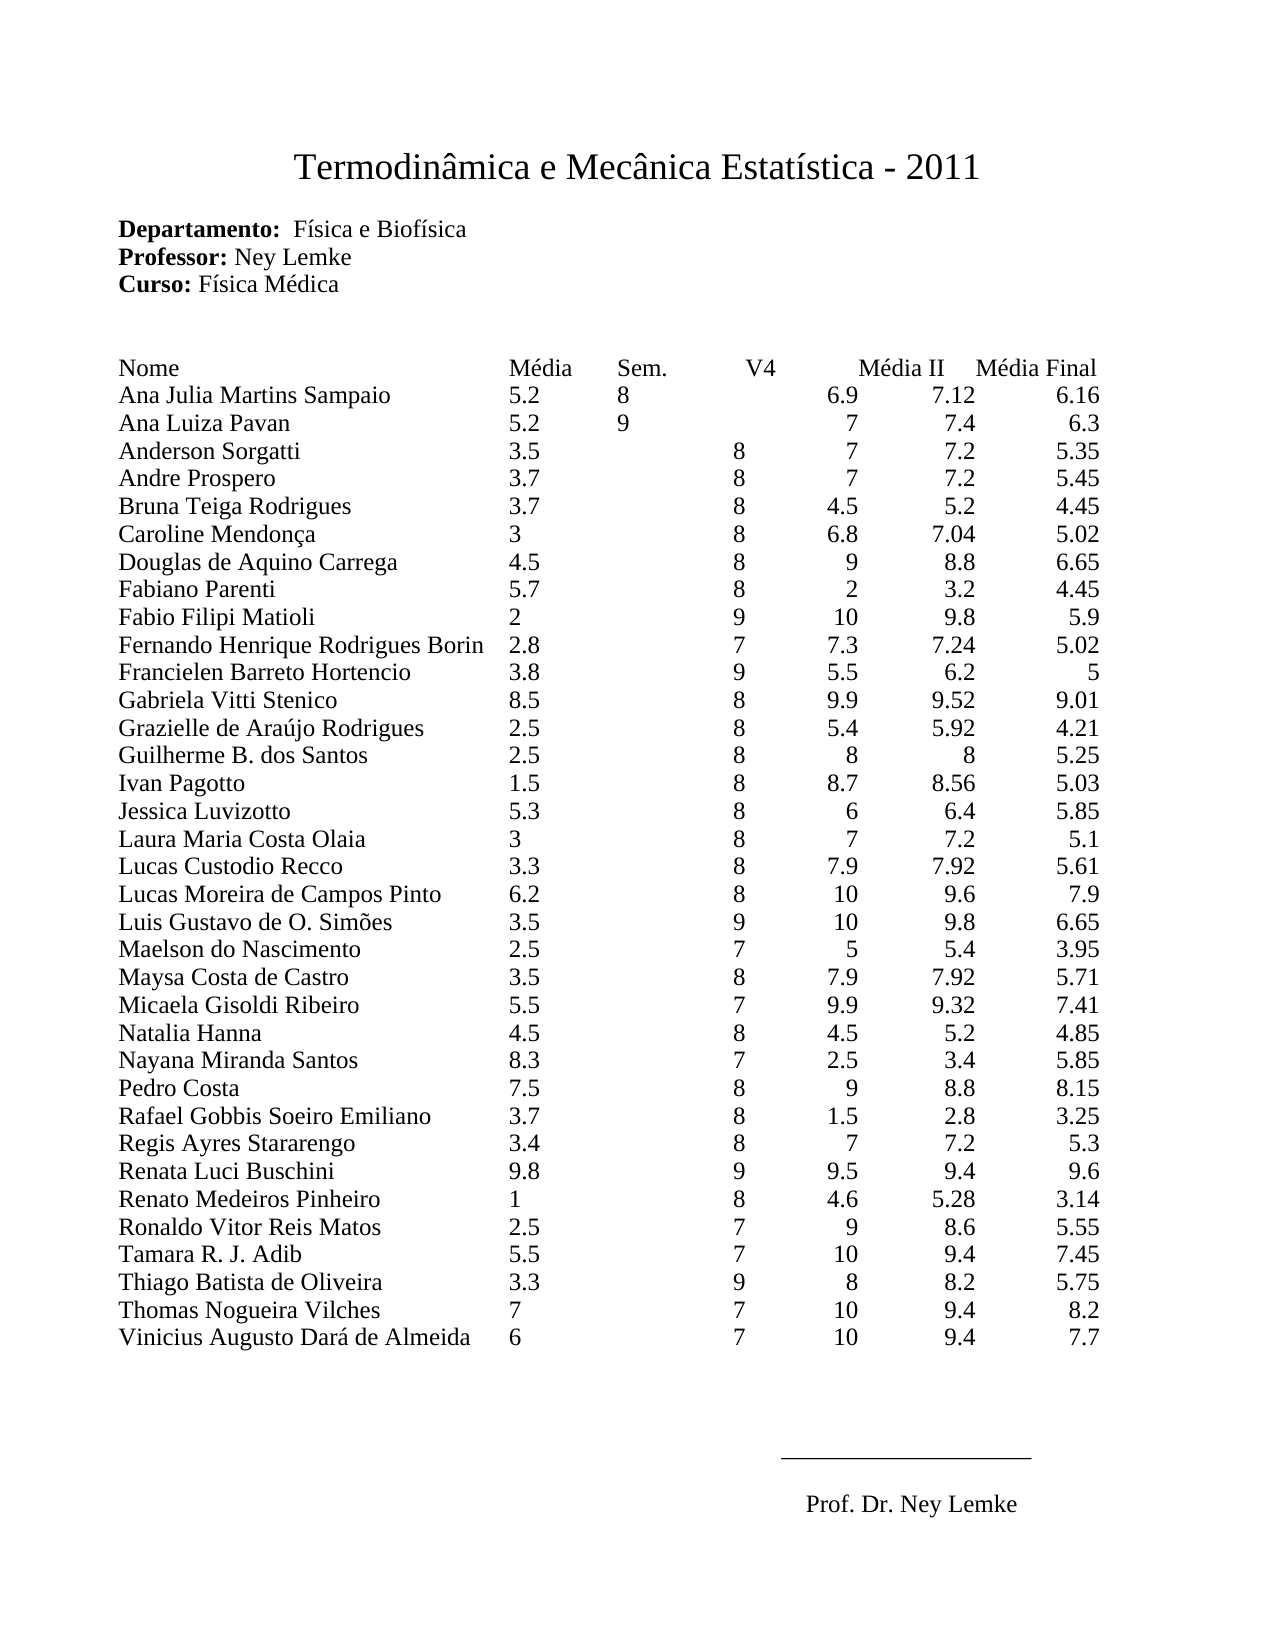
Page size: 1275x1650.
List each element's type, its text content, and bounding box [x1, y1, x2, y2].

text Professor: Ney Lemke [118, 243, 1157, 271]
table_cell 7 [617, 936, 745, 963]
table_cell Lucas Moreira de Campos Pinto [118, 880, 508, 908]
table_cell Gabriela Vitti Stenico [118, 686, 508, 714]
table_cell 8 [617, 880, 745, 908]
table_cell 8.5 [509, 686, 617, 714]
table_cell Ana Julia Martins Sampaio [118, 381, 508, 409]
table_cell 8.15 [975, 1074, 1099, 1102]
table_cell 7 [617, 1046, 745, 1074]
table_cell 7 [745, 1130, 858, 1157]
table_cell 6.65 [975, 908, 1099, 936]
table_cell 7.2 [858, 825, 975, 852]
table_cell 8 [617, 465, 745, 492]
table_cell Maelson do Nascimento [118, 936, 508, 963]
text Curso: Física Médica [118, 271, 1157, 298]
table_cell 1.5 [509, 769, 617, 797]
table_cell 3 [509, 520, 617, 548]
table_cell 3.5 [509, 963, 617, 991]
table_cell 5.1 [975, 825, 1099, 852]
table_cell 7 [617, 991, 745, 1019]
table_cell 7.04 [858, 520, 975, 548]
table_cell 8 [617, 714, 745, 742]
table_cell 8 [617, 1019, 745, 1046]
table_cell 10 [745, 1240, 858, 1268]
table_cell Andre Prospero [118, 465, 508, 492]
table_cell 4.6 [745, 1185, 858, 1213]
table_cell 5.3 [509, 797, 617, 825]
table_cell 8 [745, 742, 858, 769]
table_cell 9.4 [858, 1296, 975, 1323]
table_cell 5.2 [509, 381, 617, 409]
table_cell 7 [617, 1324, 745, 1351]
table_cell 8 [617, 437, 745, 464]
table_cell 9.8 [858, 908, 975, 936]
table_cell Thiago Batista de Oliveira [118, 1268, 508, 1296]
table_cell Rafael Gobbis Soeiro Emiliano [118, 1102, 508, 1129]
table_cell 10 [745, 603, 858, 631]
table_cell 2.5 [509, 1213, 617, 1240]
table_cell 5 [745, 936, 858, 963]
table_cell 2.8 [509, 631, 617, 658]
text Departamento: Física e Biofísica [118, 215, 1157, 243]
table_cell 6.8 [745, 520, 858, 548]
table_cell 8 [617, 963, 745, 991]
table_cell 6 [509, 1324, 617, 1351]
table_cell 8.2 [858, 1268, 975, 1296]
table_cell 3 [509, 825, 617, 852]
table_cell 8 [617, 1102, 745, 1129]
table_cell Vinicius Augusto Dará de Almeida [118, 1324, 508, 1351]
table_cell 9.52 [858, 686, 975, 714]
table_cell 9 [617, 1268, 745, 1296]
table_cell 9 [617, 409, 745, 437]
table_header Sem. [617, 354, 745, 381]
table_cell 5.2 [858, 492, 975, 520]
table_cell 7 [509, 1296, 617, 1323]
table_cell 6.65 [975, 548, 1099, 575]
table_cell 8.8 [858, 1074, 975, 1102]
table_cell 8 [617, 548, 745, 575]
table_cell 7 [745, 465, 858, 492]
table_cell 4.5 [509, 1019, 617, 1046]
table_cell 7 [745, 409, 858, 437]
table_cell 9.32 [858, 991, 975, 1019]
table_cell 7 [745, 437, 858, 464]
table_cell Francielen Barreto Hortencio [118, 659, 508, 686]
table_cell Bruna Teiga Rodrigues [118, 492, 508, 520]
table_cell 3.7 [509, 1102, 617, 1129]
table_cell Laura Maria Costa Olaia [118, 825, 508, 852]
table_cell Maysa Costa de Castro [118, 963, 508, 991]
table_cell 6.3 [975, 409, 1099, 437]
table_header Média II [858, 354, 975, 381]
table_cell 9 [617, 908, 745, 936]
table_cell 9 [745, 1213, 858, 1240]
table_cell 3.5 [509, 908, 617, 936]
table_cell 9.8 [509, 1157, 617, 1185]
table_cell 8 [745, 1268, 858, 1296]
table_cell 5.03 [975, 769, 1099, 797]
table_cell 7 [745, 825, 858, 852]
table_cell Anderson Sorgatti [118, 437, 508, 464]
table_cell 8 [617, 742, 745, 769]
table_cell 5.85 [975, 1046, 1099, 1074]
table_header Média Final [975, 354, 1099, 381]
table_cell 9.5 [745, 1157, 858, 1185]
table_cell 4.45 [975, 575, 1099, 603]
table_cell 2.5 [509, 742, 617, 769]
text Termodinâmica e Mecânica Estatística - 2011 [118, 146, 1157, 187]
table_cell 7.2 [858, 465, 975, 492]
table_cell 4.21 [975, 714, 1099, 742]
table_cell 8 [617, 1185, 745, 1213]
table_cell 6.16 [975, 381, 1099, 409]
table_cell 4.5 [745, 492, 858, 520]
table_cell Guilherme B. dos Santos [118, 742, 508, 769]
table_cell 5.55 [975, 1213, 1099, 1240]
table_cell Renato Medeiros Pinheiro [118, 1185, 508, 1213]
table_cell 7 [617, 1213, 745, 1240]
table_cell 3.7 [509, 492, 617, 520]
table_cell 7.2 [858, 437, 975, 464]
table_cell Nayana Miranda Santos [118, 1046, 508, 1074]
text ____________________ [118, 1434, 1157, 1462]
table_cell 8 [858, 742, 975, 769]
table_cell 7.3 [745, 631, 858, 658]
table_cell 3.4 [858, 1046, 975, 1074]
table_cell 8 [617, 520, 745, 548]
table_cell 8.6 [858, 1213, 975, 1240]
table_cell 9.4 [858, 1157, 975, 1185]
table_cell 9.01 [975, 686, 1099, 714]
table_cell Ronaldo Vitor Reis Matos [118, 1213, 508, 1240]
table_cell 6.4 [858, 797, 975, 825]
table_cell 7.9 [745, 963, 858, 991]
table_cell 10 [745, 1296, 858, 1323]
table_cell 5.28 [858, 1185, 975, 1213]
table_cell 5.85 [975, 797, 1099, 825]
table_cell Thomas Nogueira Vilches [118, 1296, 508, 1323]
table_cell 9.9 [745, 686, 858, 714]
table_cell 9.8 [858, 603, 975, 631]
table_cell 9.4 [858, 1240, 975, 1268]
table_cell 8 [617, 381, 745, 409]
table_cell 2.5 [745, 1046, 858, 1074]
table_cell 5.71 [975, 963, 1099, 991]
table_cell Fabiano Parenti [118, 575, 508, 603]
table_cell 5.02 [975, 520, 1099, 548]
table_cell 8 [617, 769, 745, 797]
table_cell 8 [617, 797, 745, 825]
table_cell Grazielle de Araújo Rodrigues [118, 714, 508, 742]
table_cell 6 [745, 797, 858, 825]
table_cell Regis Ayres Stararengo [118, 1130, 508, 1157]
table_cell 9 [617, 603, 745, 631]
table_cell 5.45 [975, 465, 1099, 492]
table_cell 4.85 [975, 1019, 1099, 1046]
table_cell Ana Luiza Pavan [118, 409, 508, 437]
table_cell 2.5 [509, 936, 617, 963]
table_cell 4.45 [975, 492, 1099, 520]
table_cell 1 [509, 1185, 617, 1213]
table_cell Natalia Hanna [118, 1019, 508, 1046]
table_cell 5.5 [509, 991, 617, 1019]
table_cell 3.3 [509, 1268, 617, 1296]
table_cell 8 [617, 575, 745, 603]
table_cell 7.24 [858, 631, 975, 658]
text Prof. Dr. Ney Lemke [118, 1490, 1157, 1517]
table_cell Douglas de Aquino Carrega [118, 548, 508, 575]
table_cell Micaela Gisoldi Ribeiro [118, 991, 508, 1019]
table_header Nome [118, 354, 508, 381]
table_cell 7.45 [975, 1240, 1099, 1268]
table_cell 7.5 [509, 1074, 617, 1102]
table_cell 7.9 [745, 853, 858, 880]
table_cell 10 [745, 880, 858, 908]
table_cell 9.6 [858, 880, 975, 908]
table_cell 8 [617, 686, 745, 714]
table_cell 2 [509, 603, 617, 631]
table_cell 5.4 [745, 714, 858, 742]
table_cell 6.2 [858, 659, 975, 686]
table_cell 8.7 [745, 769, 858, 797]
table_cell 9.9 [745, 991, 858, 1019]
table_cell Lucas Custodio Recco [118, 853, 508, 880]
table_cell 8.2 [975, 1296, 1099, 1323]
table_cell Tamara R. J. Adib [118, 1240, 508, 1268]
table_cell 3.95 [975, 936, 1099, 963]
table_cell 3.14 [975, 1185, 1099, 1213]
table_cell 5.61 [975, 853, 1099, 880]
table_cell 3.8 [509, 659, 617, 686]
table_cell 8.3 [509, 1046, 617, 1074]
table_cell 6.2 [509, 880, 617, 908]
table_cell Fabio Filipi Matioli [118, 603, 508, 631]
table_cell 8 [617, 1130, 745, 1157]
table_header Média [509, 354, 617, 381]
table_cell 3.4 [509, 1130, 617, 1157]
table_cell 9 [745, 1074, 858, 1102]
table_cell 7.92 [858, 963, 975, 991]
table_cell Caroline Mendonça [118, 520, 508, 548]
table_cell 5.92 [858, 714, 975, 742]
table_cell 5.75 [975, 1268, 1099, 1296]
table_cell 2 [745, 575, 858, 603]
table_cell 10 [745, 1324, 858, 1351]
table_cell 5.9 [975, 603, 1099, 631]
table_cell 5.4 [858, 936, 975, 963]
table_cell 3.7 [509, 465, 617, 492]
table_cell 3.5 [509, 437, 617, 464]
table_cell 4.5 [745, 1019, 858, 1046]
table_cell Pedro Costa [118, 1074, 508, 1102]
table_cell 9.4 [858, 1324, 975, 1351]
table_header V4 [745, 354, 858, 381]
table_cell 7.2 [858, 1130, 975, 1157]
table_cell 1.5 [745, 1102, 858, 1129]
table_cell 6.9 [745, 381, 858, 409]
table_cell 5.5 [745, 659, 858, 686]
table_cell 8 [617, 1074, 745, 1102]
table_cell Luis Gustavo de O. Simões [118, 908, 508, 936]
table_cell 5 [975, 659, 1099, 686]
table_cell 7.92 [858, 853, 975, 880]
table_cell Jessica Luvizotto [118, 797, 508, 825]
table_cell 7.9 [975, 880, 1099, 908]
table_cell 5.2 [858, 1019, 975, 1046]
table_cell 4.5 [509, 548, 617, 575]
table_cell Fernando Henrique Rodrigues Borin [118, 631, 508, 658]
table_cell 8 [617, 853, 745, 880]
table_cell 7 [617, 1240, 745, 1268]
table_cell 7 [617, 631, 745, 658]
table_cell 3.3 [509, 853, 617, 880]
table_cell 7.41 [975, 991, 1099, 1019]
table_cell 8 [617, 492, 745, 520]
table_cell 8.56 [858, 769, 975, 797]
table_cell 5.7 [509, 575, 617, 603]
table_cell 2.5 [509, 714, 617, 742]
table_cell 3.25 [975, 1102, 1099, 1129]
table_cell Renata Luci Buschini [118, 1157, 508, 1185]
table_cell 10 [745, 908, 858, 936]
table_cell 9.6 [975, 1157, 1099, 1185]
table_cell 2.8 [858, 1102, 975, 1129]
table_cell 5.02 [975, 631, 1099, 658]
table_cell 9 [745, 548, 858, 575]
table_cell 5.3 [975, 1130, 1099, 1157]
table_cell 5.35 [975, 437, 1099, 464]
table_cell 8.8 [858, 548, 975, 575]
table_cell 8 [617, 825, 745, 852]
table_cell 7 [617, 1296, 745, 1323]
table_cell 3.2 [858, 575, 975, 603]
table_cell 9 [617, 659, 745, 686]
table_cell 5.5 [509, 1240, 617, 1268]
table_cell 7.7 [975, 1324, 1099, 1351]
table_cell 7.12 [858, 381, 975, 409]
table_cell 9 [617, 1157, 745, 1185]
table_cell 5.25 [975, 742, 1099, 769]
table_cell 7.4 [858, 409, 975, 437]
table_cell Ivan Pagotto [118, 769, 508, 797]
table_cell 5.2 [509, 409, 617, 437]
